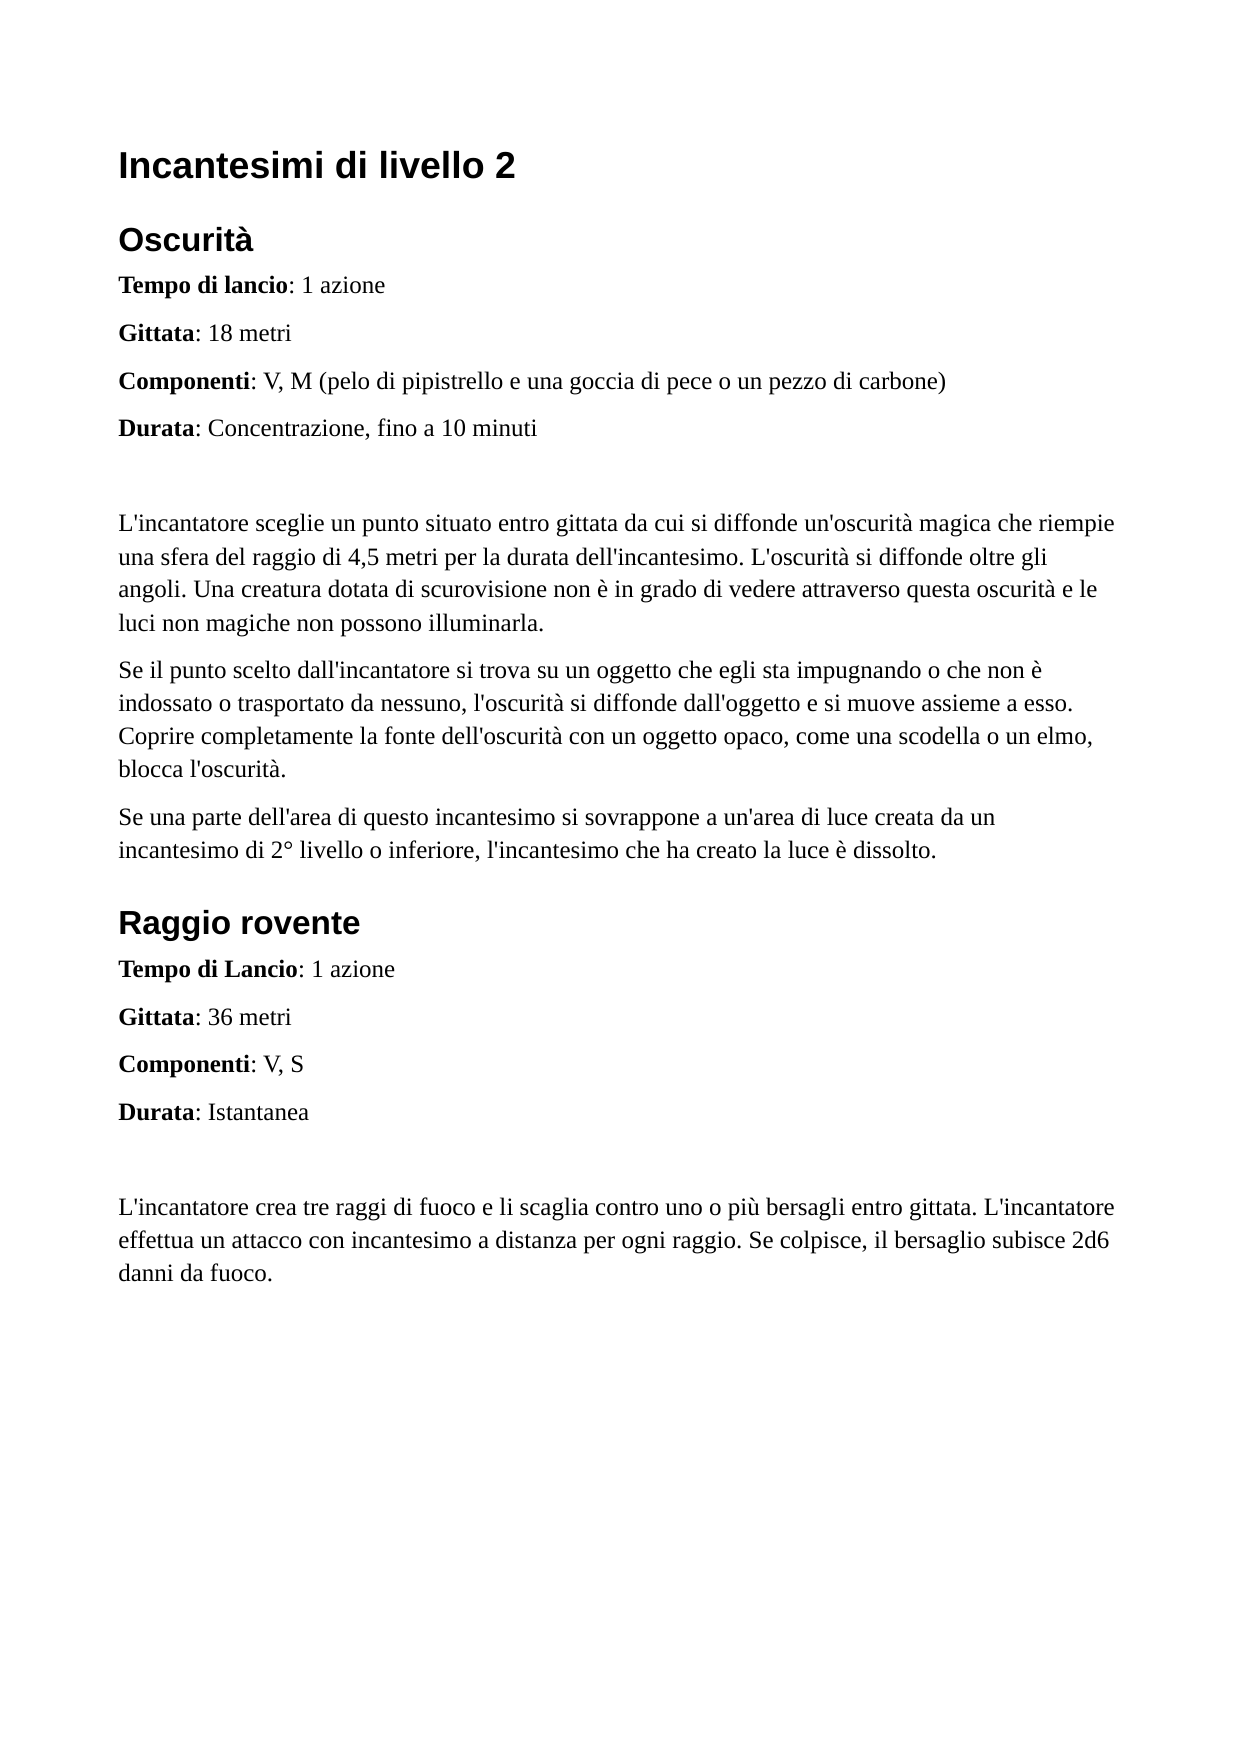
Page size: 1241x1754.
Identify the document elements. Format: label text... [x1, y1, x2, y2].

subtitle Incantesimi di livello 2 [118, 143, 1122, 186]
subtitle Raggio rovente [118, 903, 1122, 942]
text Gittata: 36 metri [118, 1002, 1122, 1031]
text Componenti: V, S [118, 1049, 1122, 1078]
text Durata: Istantanea [118, 1097, 1122, 1126]
text L'incantatore sceglie un punto situato entro gittata da cui si diffonde un'oscurità magica che riempie una sfera del raggio di 4,5 metri per la durata dell'incantesimo. L'oscurità si diffonde oltre gli angoli. Una creatura dotata di scurovisione non è in grado di vedere attraverso questa oscurità e le luci non magiche non possono illuminarla. [118, 508, 1122, 636]
text Tempo di Lancio: 1 azione [118, 954, 1122, 983]
text Gittata: 18 metri [118, 318, 1122, 347]
text L'incantatore crea tre raggi di fuoco e li scaglia contro uno o più bersagli entro gittata. L'incantatore effettua un attacco con incantesimo a distanza per ogni raggio. Se colpisce, il bersaglio subisce 2d6 danni da fuoco. [118, 1192, 1122, 1287]
text Durata: Concentrazione, fino a 10 minuti [118, 413, 1122, 442]
text Tempo di lancio: 1 azione [118, 271, 1122, 299]
subtitle Oscurità [118, 219, 1122, 258]
text Se una parte dell'area di questo incantesimo si sovrappone a un'area di luce creata da un incantesimo di 2° livello o inferiore, l'incantesimo che ha creato la luce è dissolto. [118, 802, 1122, 864]
text Componenti: V, M (pelo di pipistrello e una goccia di pece o un pezzo di carbone) [118, 366, 1122, 394]
text Se il punto scelto dall'incantatore si trova su un oggetto che egli sta impugnando o che non è indossato o trasportato da nessuno, l'oscurità si diffonde dall'oggetto e si muove assieme a esso. Coprire completamente la fonte dell'oscurità con un oggetto opaco, come una scodella o un elmo, blocca l'oscurità. [118, 655, 1122, 783]
